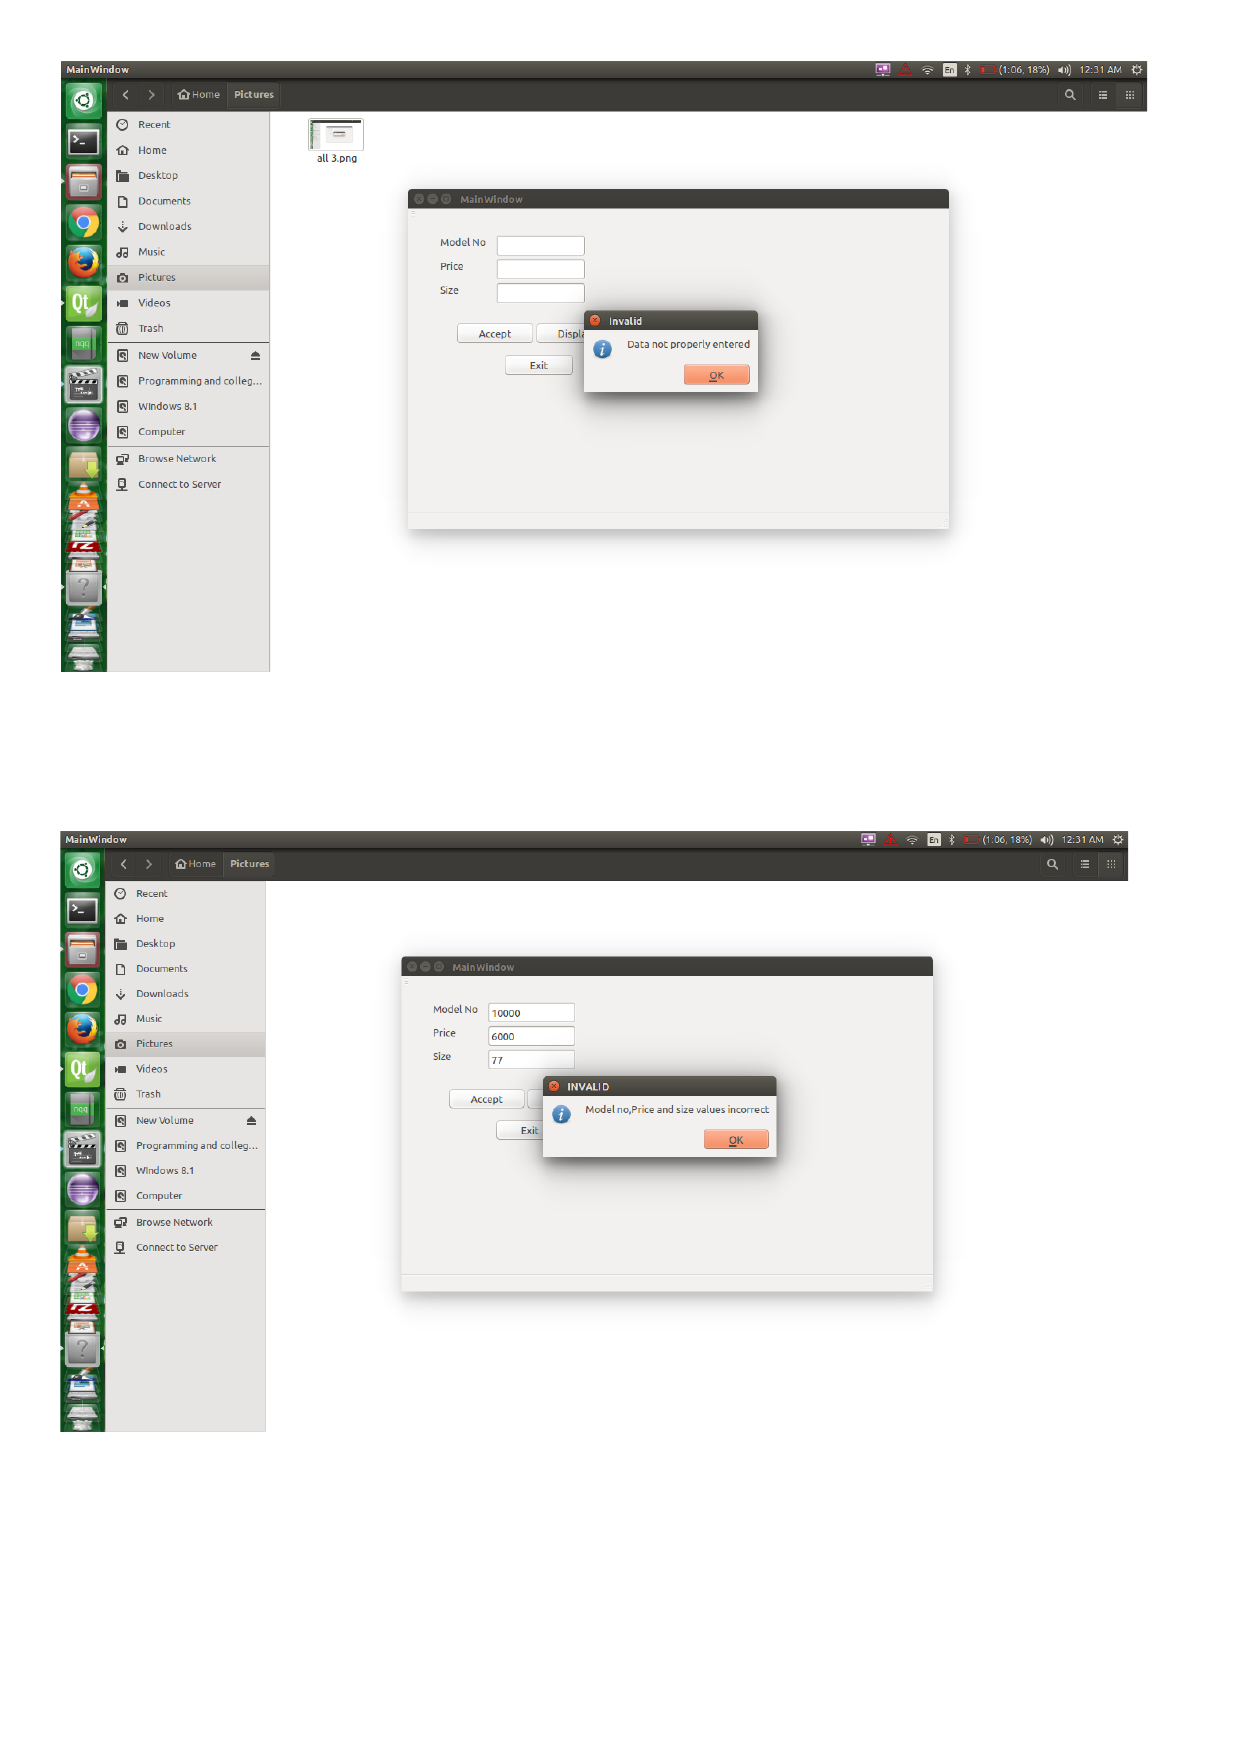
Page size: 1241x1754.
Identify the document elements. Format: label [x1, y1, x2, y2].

picture [61, 61, 1148, 672]
picture [60, 831, 1129, 1432]
